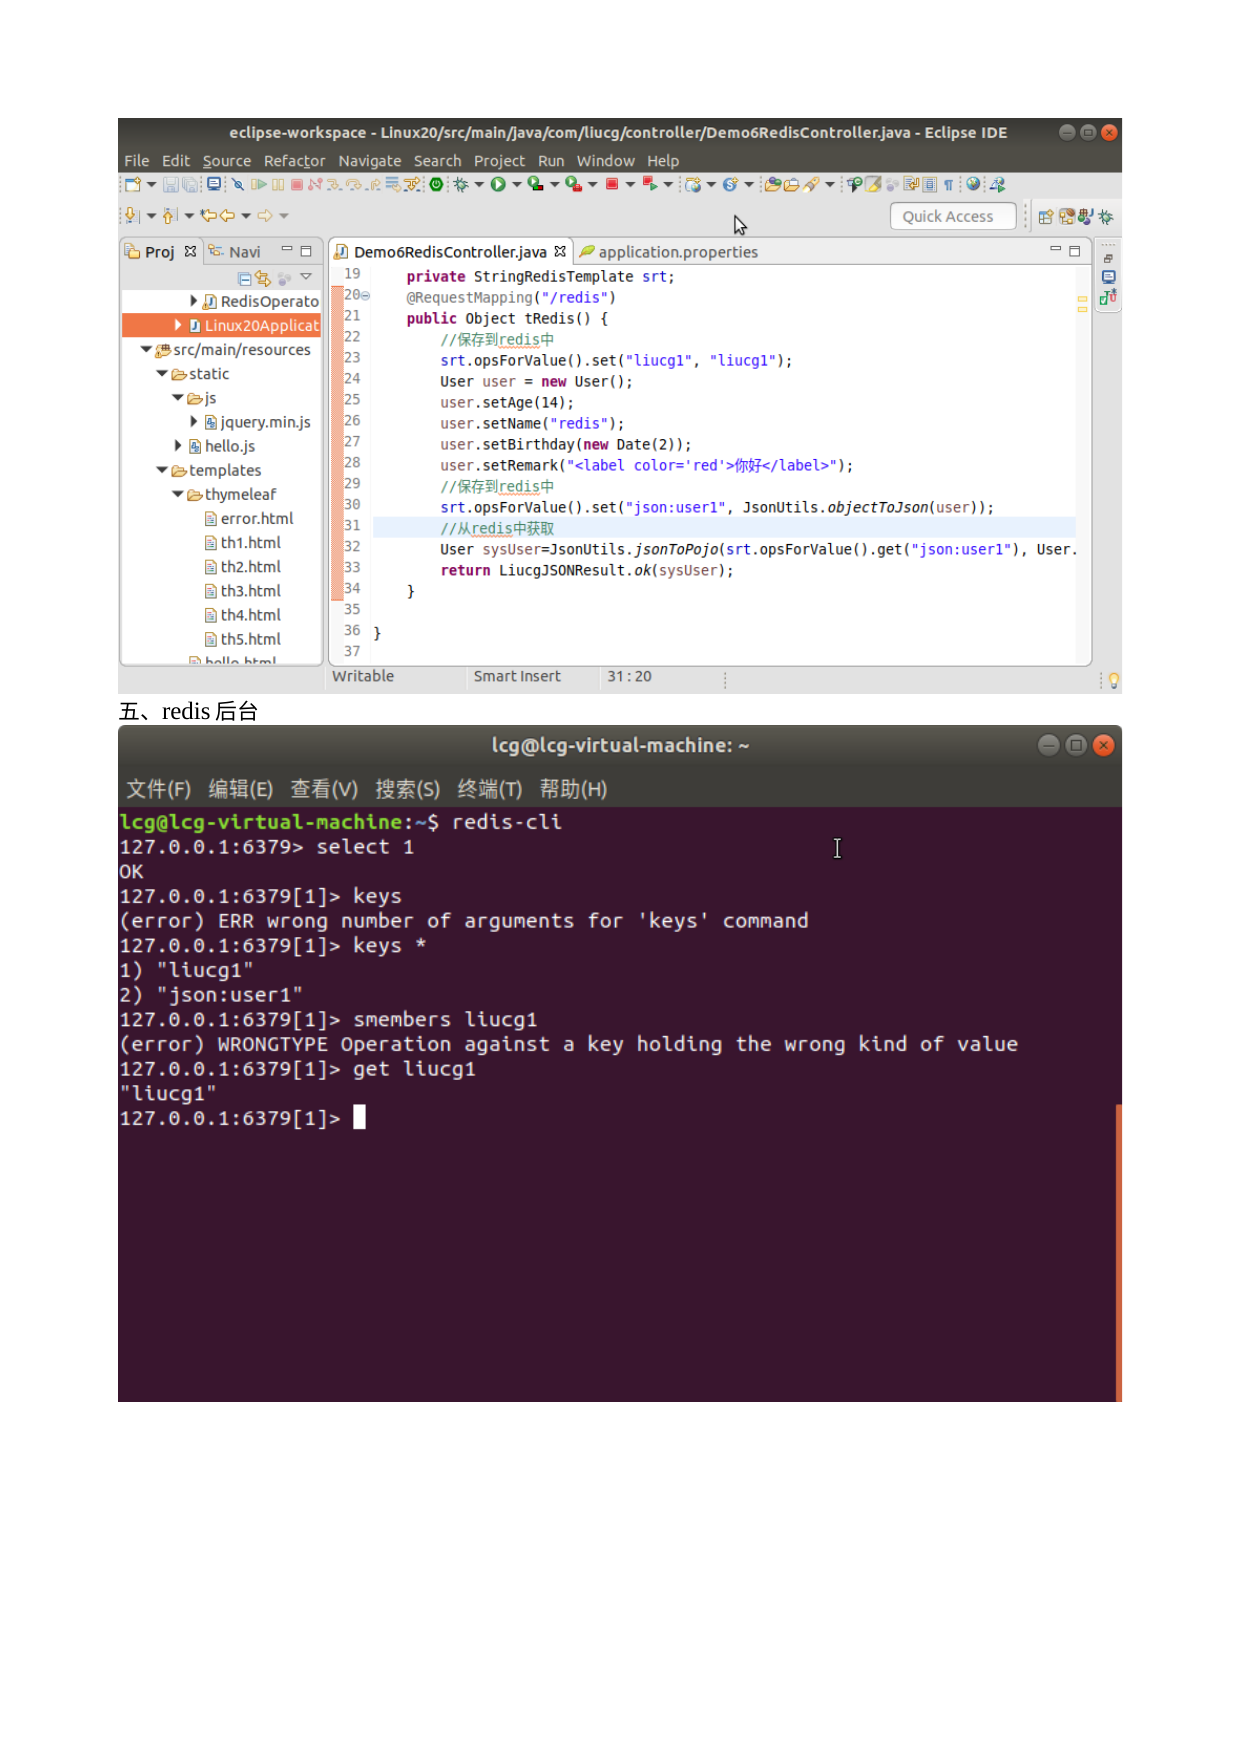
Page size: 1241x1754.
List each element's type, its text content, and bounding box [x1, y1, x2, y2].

text 五、redis后台 [118, 694, 1122, 725]
picture [118, 118, 1123, 694]
picture [118, 725, 1123, 1402]
